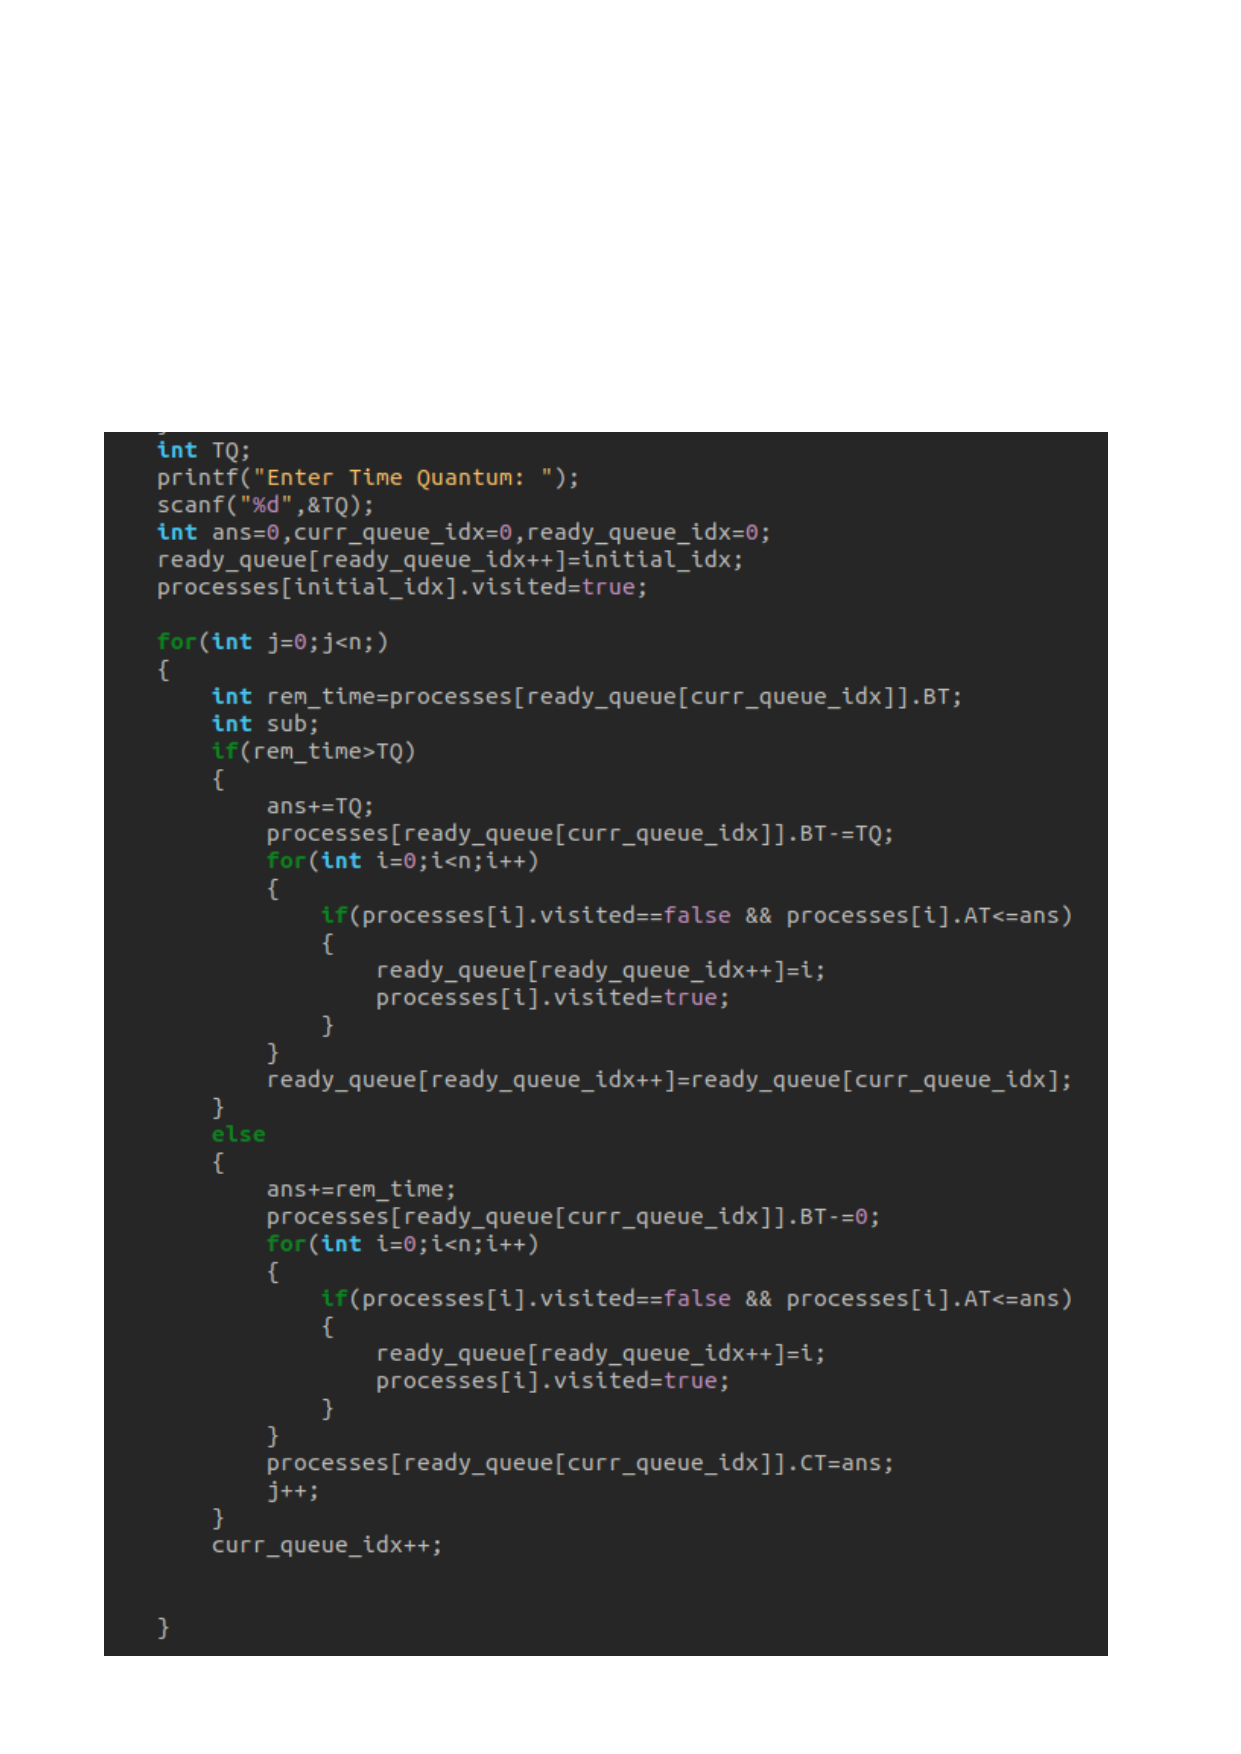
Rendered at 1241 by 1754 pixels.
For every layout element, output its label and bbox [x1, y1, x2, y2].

picture [104, 432, 1108, 1656]
